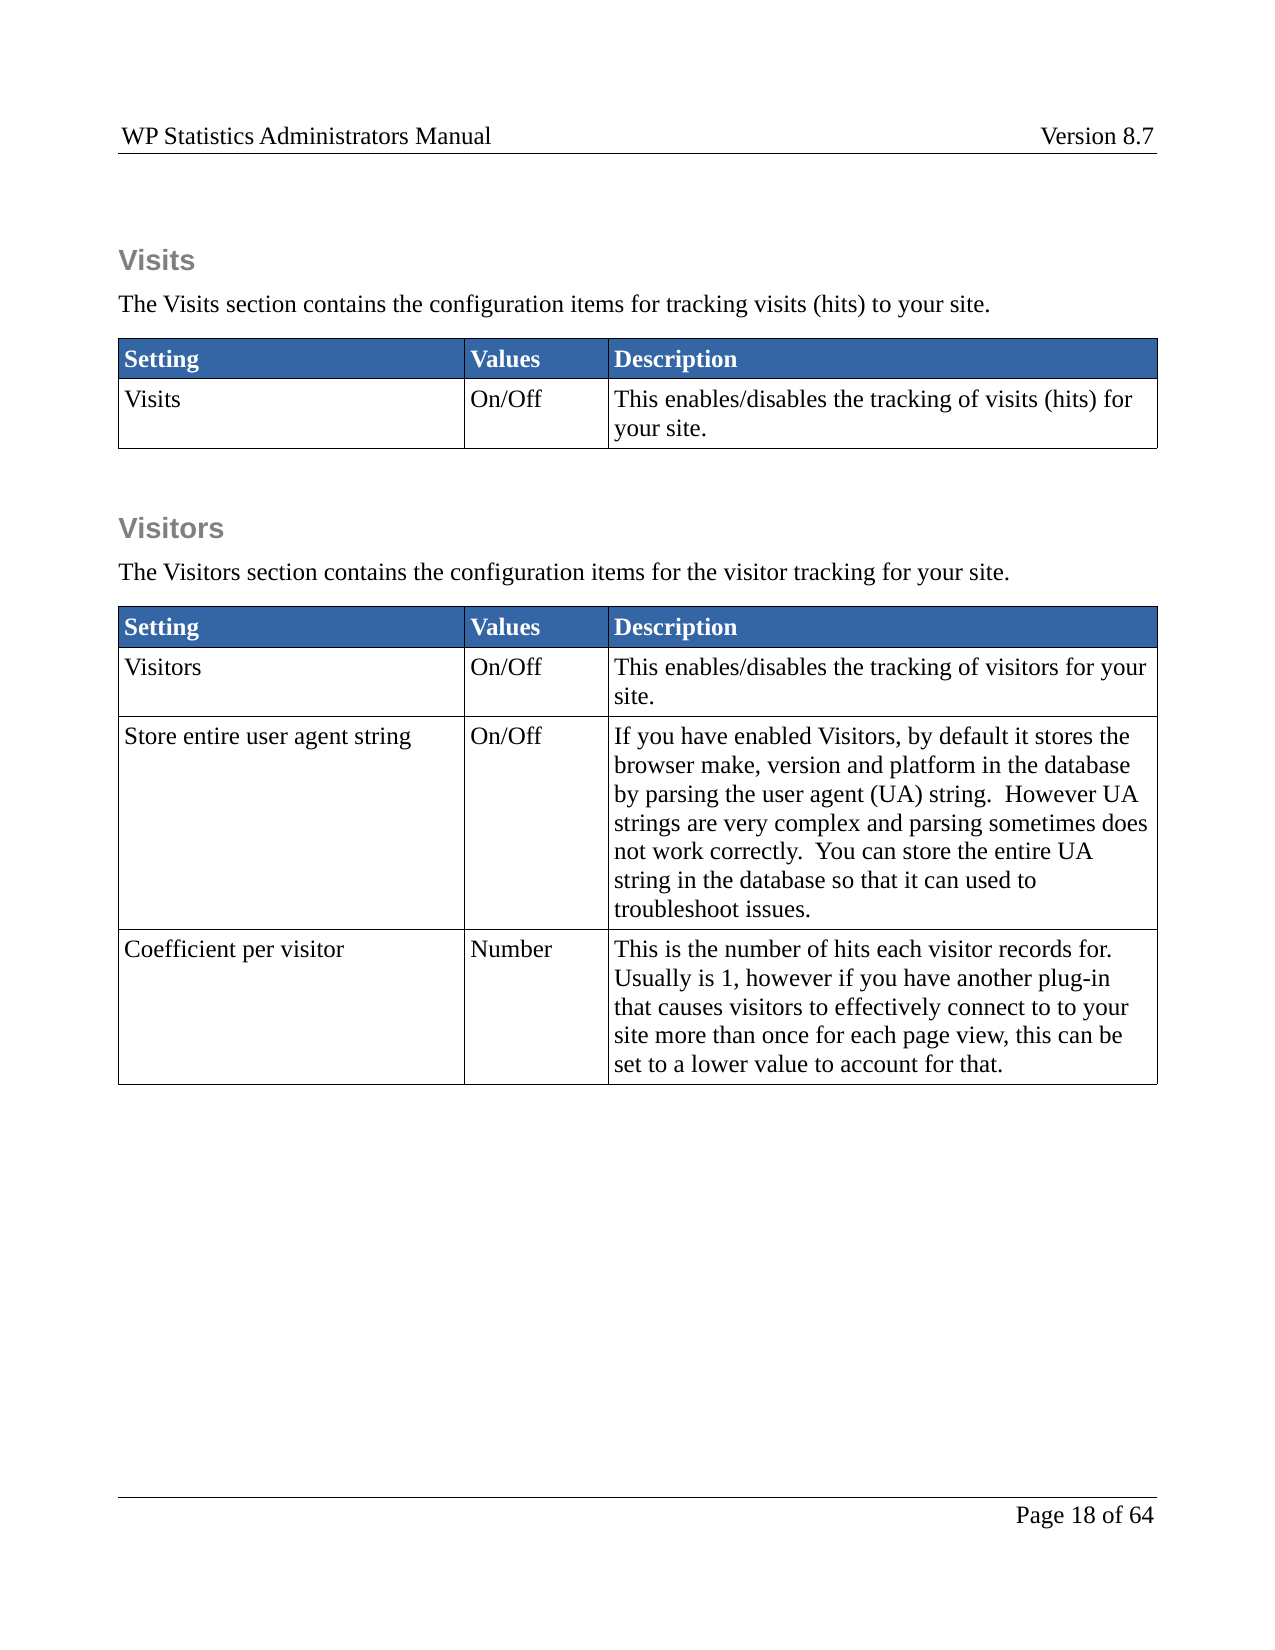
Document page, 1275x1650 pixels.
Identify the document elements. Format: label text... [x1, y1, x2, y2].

table_cell This is the number of hits each visitor records for. Usually is 1, however if you have another plug-in that causes visitors to effectively connect to to your site more than once for each page view, this can be set to a lower value to account for that. [609, 930, 1157, 1084]
table_header Setting [119, 339, 464, 378]
table_header Values [465, 339, 608, 378]
table_cell This enables/disables the tracking of visits (hits) for your site. [609, 379, 1157, 447]
text The Visits section contains the configuration items for tracking visits (hits) to your site. [118, 289, 1157, 318]
table_cell Visitors [119, 648, 464, 716]
table_cell Store entire user agent string [119, 717, 464, 928]
subtitle Visitors [118, 511, 1157, 545]
table_header Description [609, 339, 1157, 378]
table_cell Coefficient per visitor [119, 930, 464, 1084]
table_header Setting [119, 607, 464, 647]
table_header Description [609, 607, 1157, 647]
table_cell This enables/disables the tracking of visitors for your site. [609, 648, 1157, 716]
table_cell On/Off [465, 648, 608, 716]
table_cell Number [465, 930, 608, 1084]
table_cell If you have enabled Visitors, by default it stores the browser make, version and platform in the database by parsing the user agent (UA) string. However UA strings are very complex and parsing sometimes does not work correctly. You can store the entire UA string in the database so that it can used to troubleshoot issues. [609, 717, 1157, 928]
subtitle Visits [118, 243, 1157, 276]
table_header Values [465, 607, 608, 647]
table_cell On/Off [465, 717, 608, 928]
table_cell Visits [119, 379, 464, 447]
table_cell On/Off [465, 379, 608, 447]
text The Visitors section contains the configuration items for the visitor tracking for your site. [118, 557, 1157, 586]
